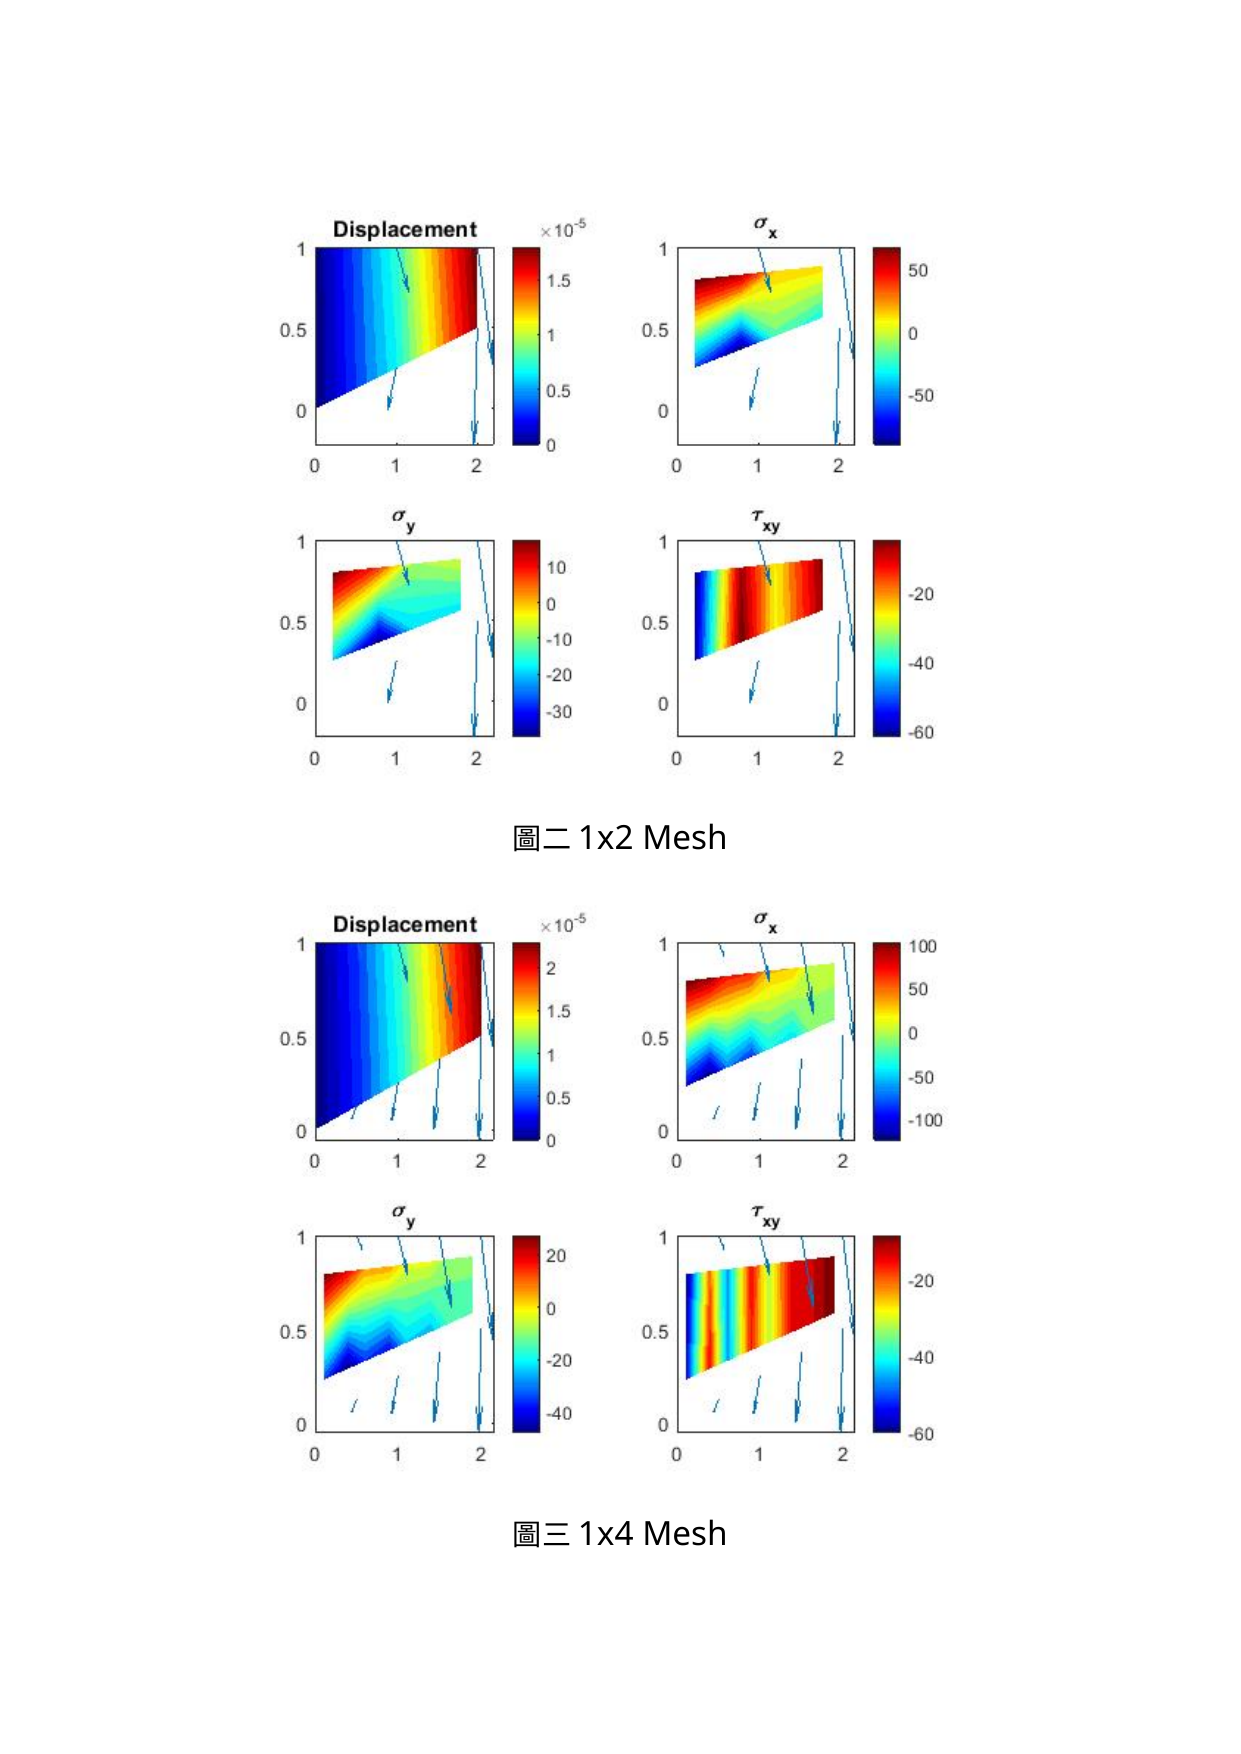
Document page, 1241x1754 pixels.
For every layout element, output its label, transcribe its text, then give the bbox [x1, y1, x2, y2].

picture [208, 187, 1032, 805]
picture [208, 882, 1032, 1501]
text 圖二 1x2 Mesh [118, 187, 1122, 859]
text 圖三 1x4 Mesh [118, 883, 1122, 1555]
